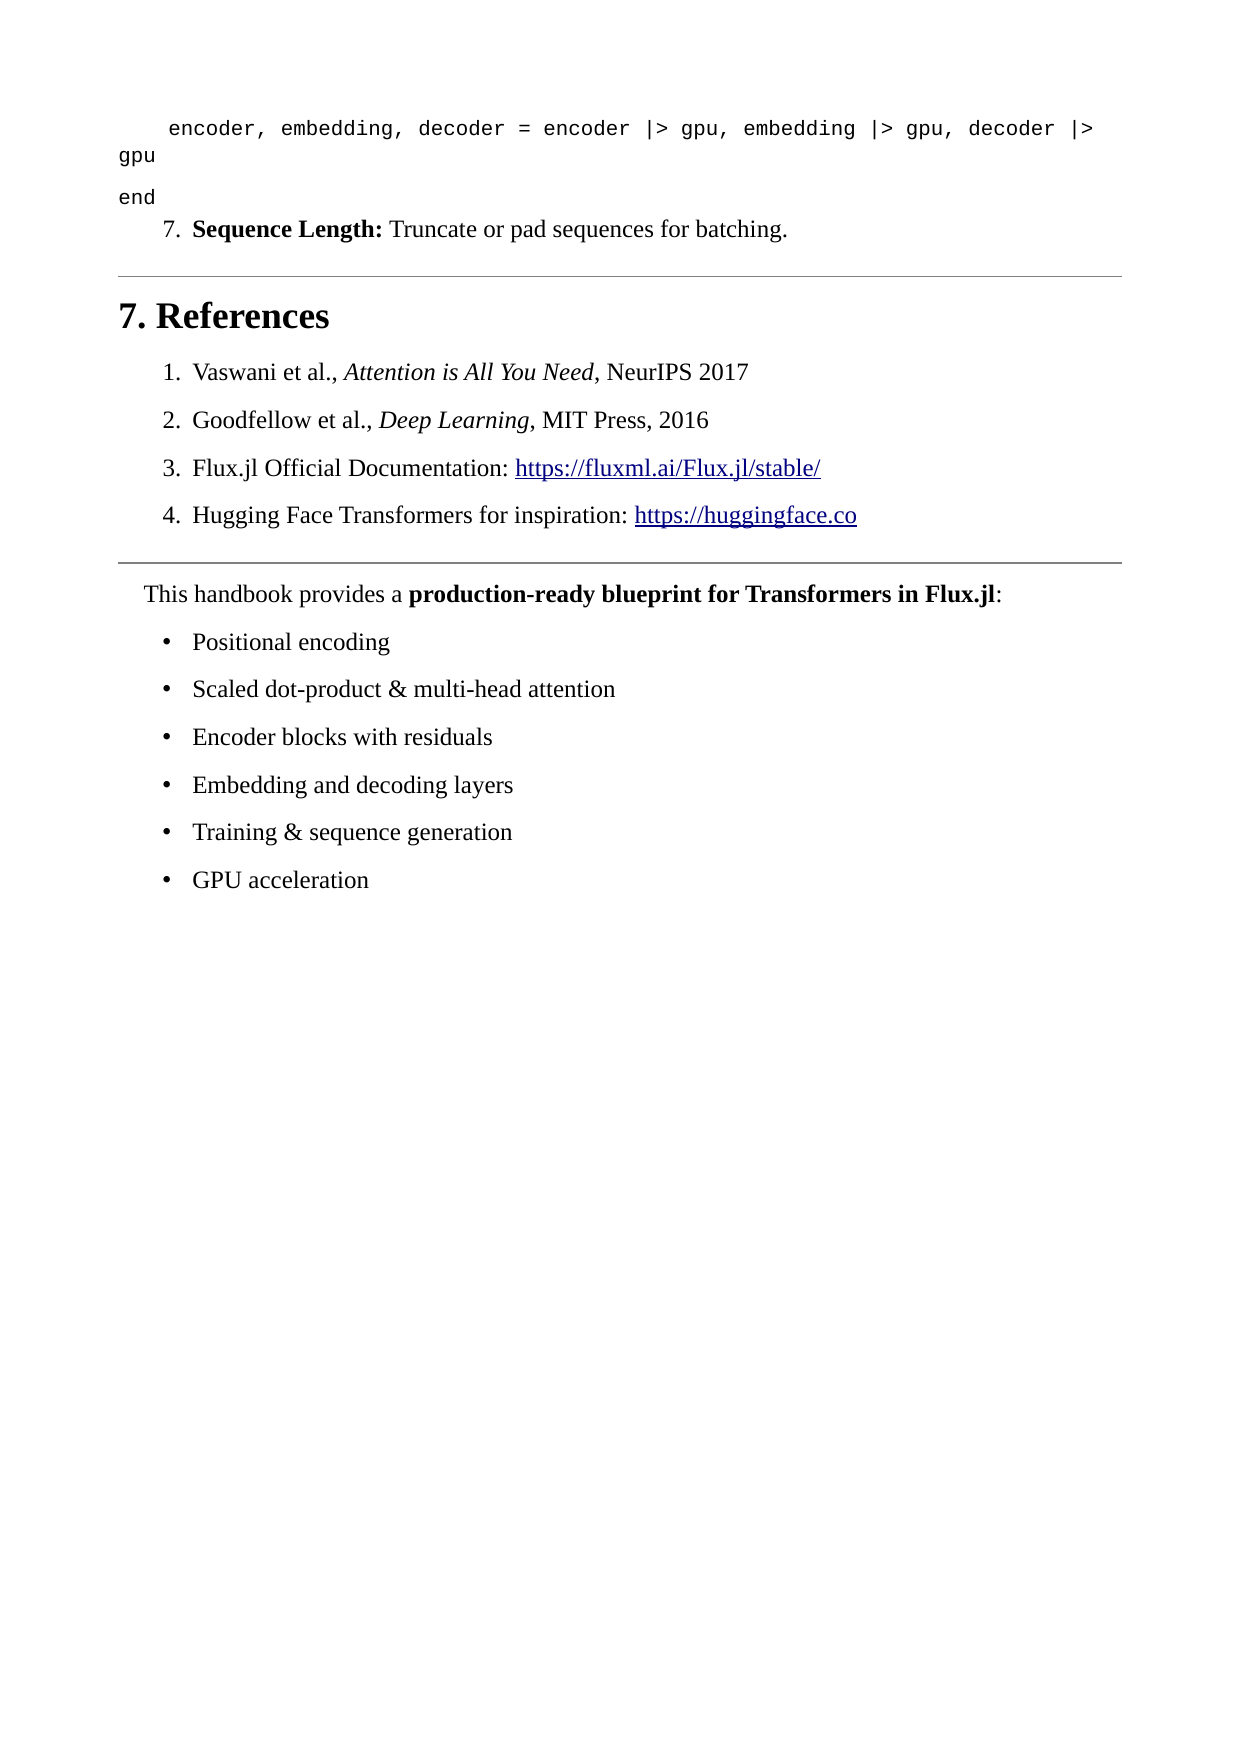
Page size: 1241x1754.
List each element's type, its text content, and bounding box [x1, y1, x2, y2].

text encoder, embedding, decoder = encoder |> gpu, embedding |> gpu, decoder |> gpu [118, 118, 1122, 169]
list Scaled dot-product & multi-head attention [162, 674, 1122, 703]
list Embedding and decoding layers [162, 770, 1122, 798]
list Positional encoding [162, 627, 1122, 656]
list Flux.jl Official Documentation: https://fluxml.ai/Flux.jl/stable/ [162, 453, 1122, 481]
list Training & sequence generation [162, 817, 1122, 846]
list GPU acceleration [162, 865, 1122, 894]
list Hugging Face Transformers for inspiration: https://huggingface.co [162, 500, 1122, 529]
list Goodfellow et al., Deep Learning, MIT Press, 2016 [162, 405, 1122, 434]
list Vaswani et al., Attention is All You Need, NeurIPS 2017 [162, 357, 1122, 386]
text ✅ This handbook provides a production-ready blueprint for Transformers in Flux.jl: [118, 579, 1122, 608]
list Sequence Length: Truncate or pad sequences for batching. [162, 214, 1122, 243]
subtitle 7. References [118, 293, 1122, 336]
list Encoder blocks with residuals [162, 722, 1122, 751]
text end [118, 187, 1122, 211]
